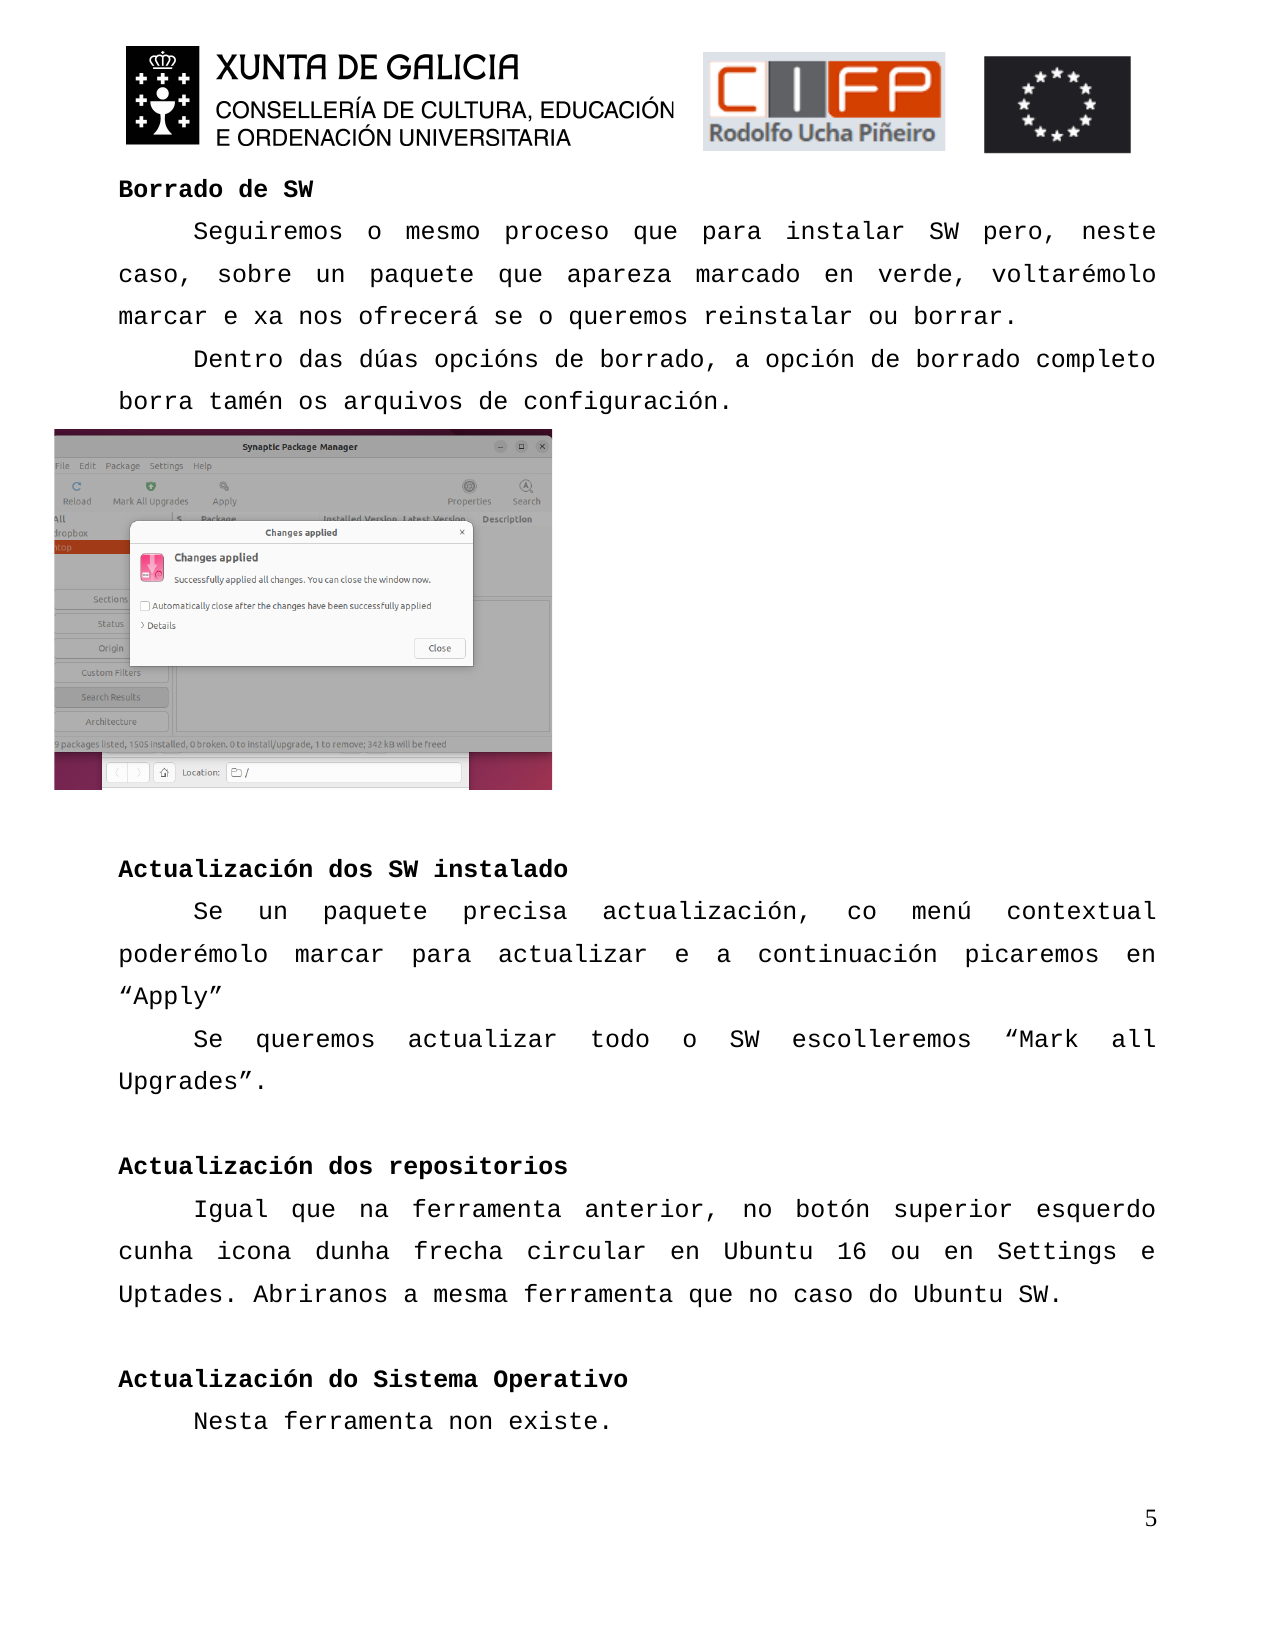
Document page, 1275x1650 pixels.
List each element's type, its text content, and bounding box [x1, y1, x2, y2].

text Actualización dos SW instalado [118, 856, 1157, 885]
text Dentro das dúas opcións de borrado, a opción de borrado completo borra tamén os arquivos de configuración. [118, 346, 1157, 417]
text Seguiremos o mesmo proceso que para instalar SW pero, neste caso, sobre un paquete que apareza marcado en verde, voltarémolo marcar e xa nos ofrecerá se o queremos reinstalar ou borrar. [118, 219, 1157, 332]
text Nesta ferramenta non existe. [118, 1409, 1157, 1437]
text Borrado de SW [118, 176, 1157, 205]
text Actualización dos repositorios [118, 1154, 1157, 1182]
picture [54, 429, 553, 790]
picture [703, 52, 946, 151]
picture [126, 46, 674, 146]
picture [983, 55, 1134, 155]
text Se un paquete precisa actualización, co menú contextual poderémolo marcar para actualizar e a continuación picaremos en “Apply” [118, 899, 1157, 1012]
text Actualización do Sistema Operativo [118, 1366, 1157, 1395]
text Se queremos actualizar todo o SW escolleremos “Mark all Upgrades”. [118, 1026, 1157, 1097]
text Igual que na ferramenta anterior, no botón superior esquerdo cunha icona dunha frecha circular en Ubuntu 16 ou en Settings e Uptades. Abriranos a mesma ferramenta que no caso do Ubuntu SW. [118, 1196, 1157, 1310]
